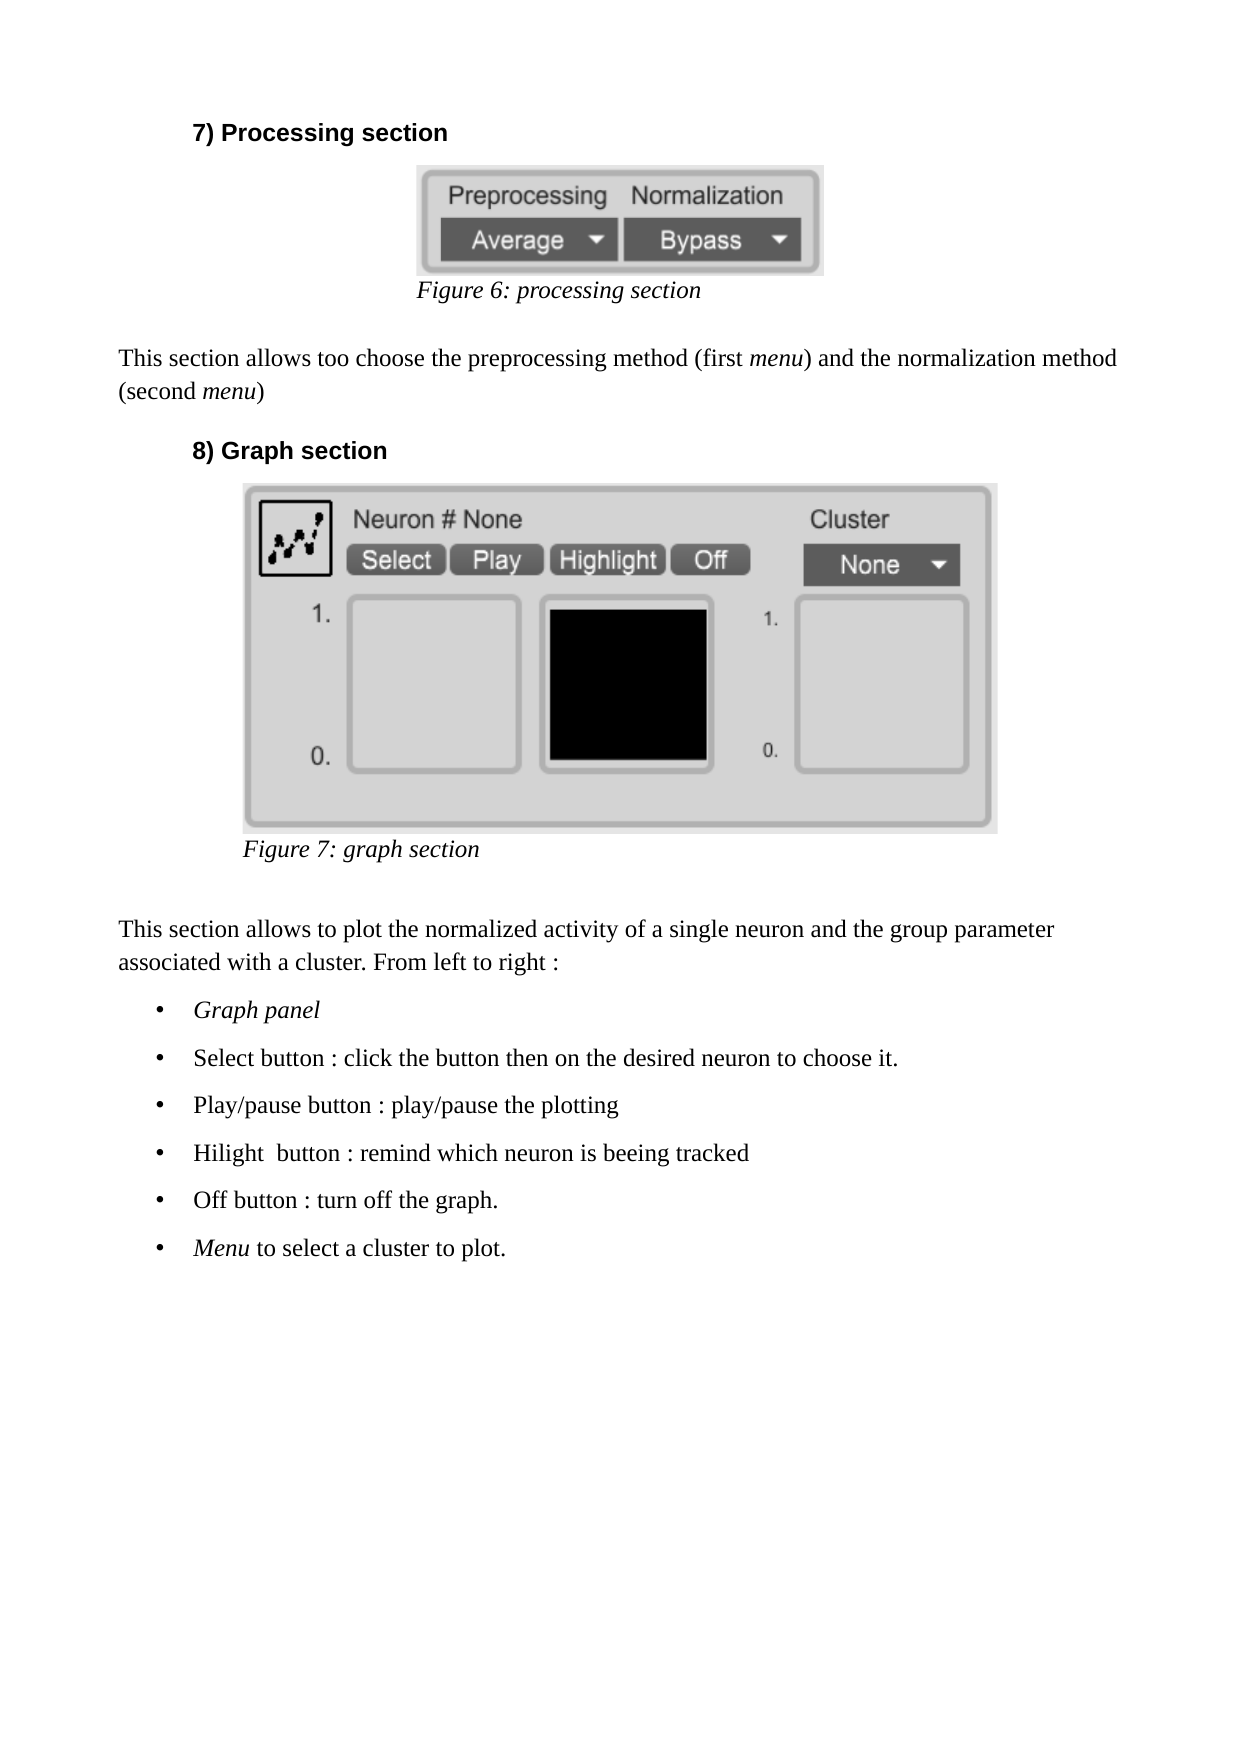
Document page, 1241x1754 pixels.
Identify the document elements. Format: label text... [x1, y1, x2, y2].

list Hilight button : remind which neuron is beeing tracked [156, 1138, 1122, 1167]
picture [242, 483, 998, 834]
picture [416, 165, 824, 276]
text Figure 6: processing section [416, 276, 824, 304]
text This section allows to plot the normalized activity of a single neuron and the group parameter associated with a cluster. From left to right : [118, 914, 1122, 976]
subtitle 7) Processing section [118, 118, 1122, 147]
list Menu to select a cluster to plot. [156, 1233, 1122, 1262]
list Select button : click the button then on the desired neuron to choose it. [156, 1043, 1122, 1071]
text This section allows too choose the preprocessing method (first menu) and the normalization method (second menu) [118, 343, 1122, 405]
list Graph panel [156, 995, 1122, 1024]
list Play/pause button : play/pause the plotting [156, 1090, 1122, 1119]
text Figure 7: graph section [243, 834, 997, 862]
list Off button : turn off the graph. [156, 1185, 1122, 1214]
subtitle 8) Graph section [118, 436, 1122, 465]
